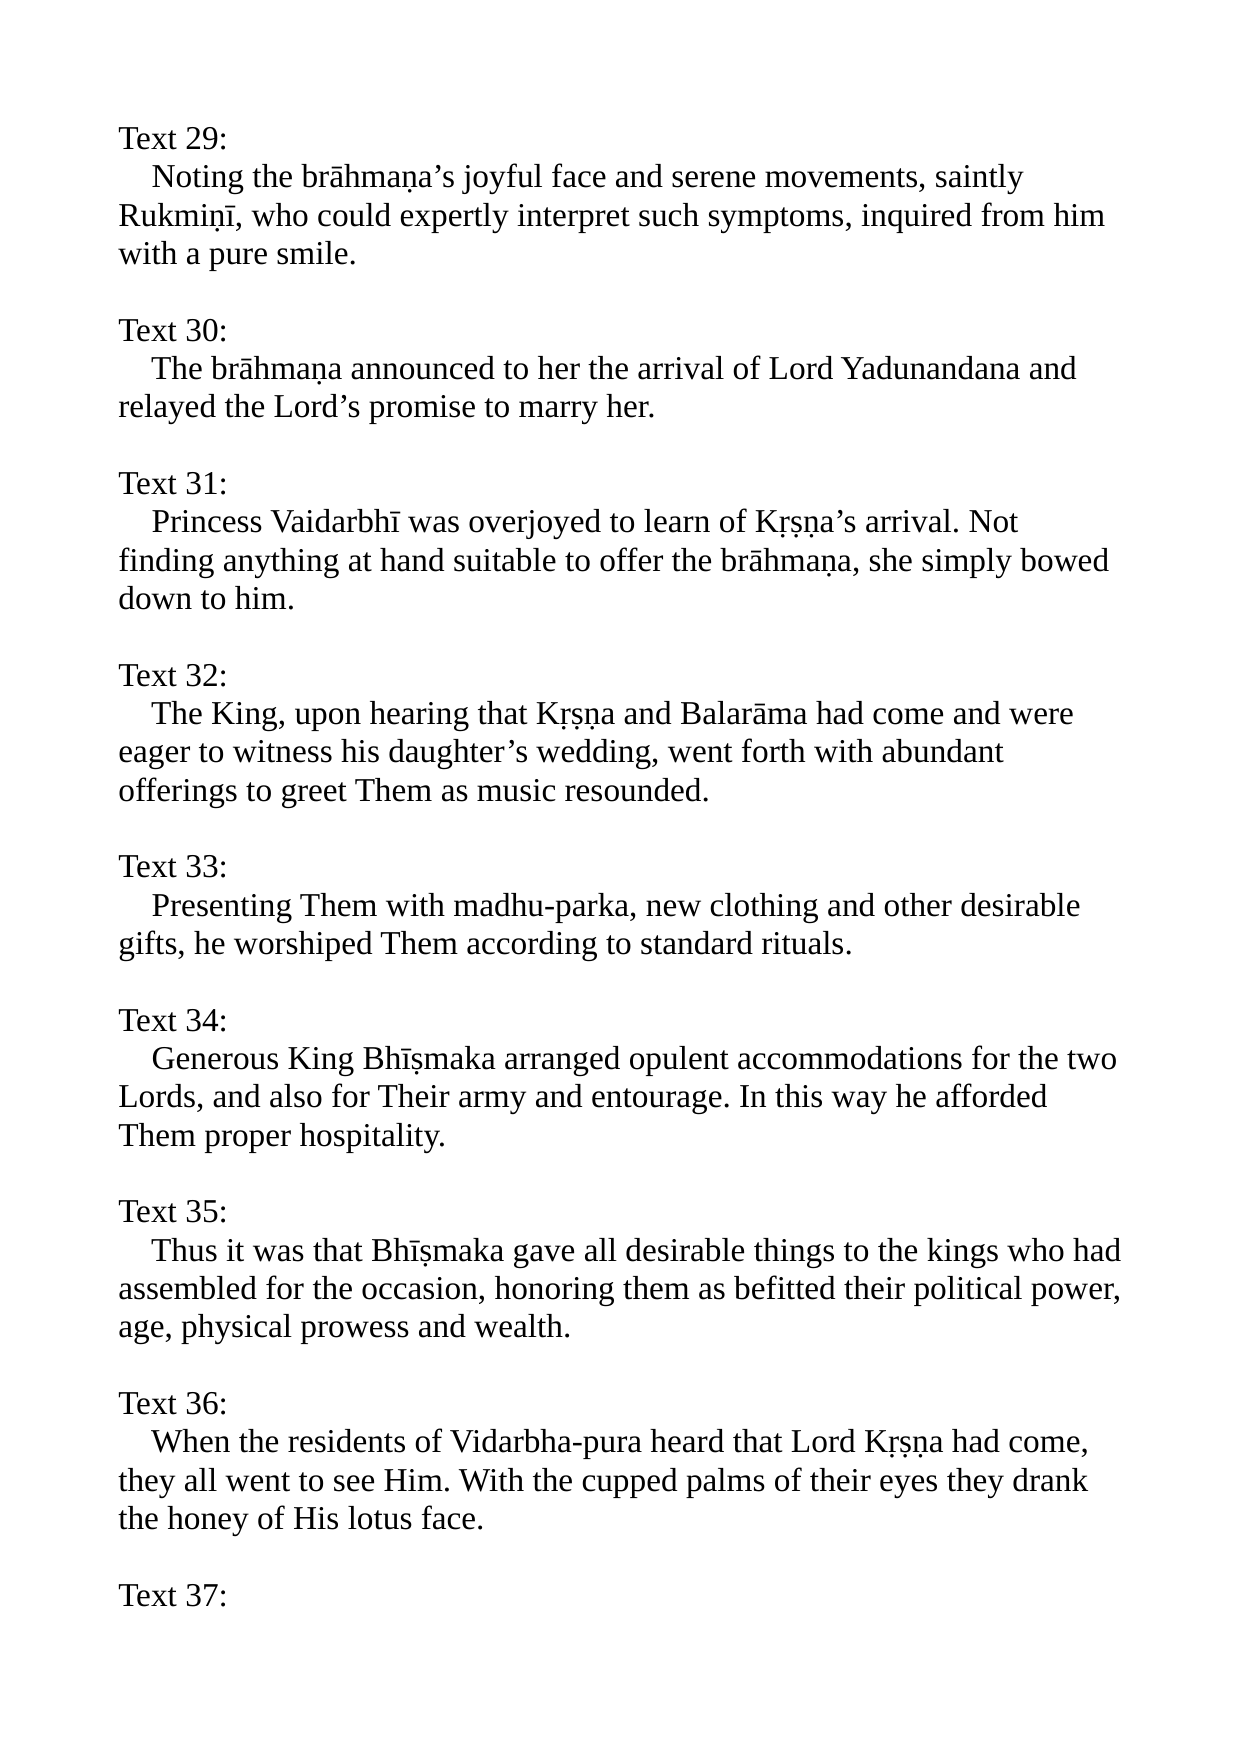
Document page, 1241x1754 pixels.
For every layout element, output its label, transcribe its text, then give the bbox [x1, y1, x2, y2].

text Text 29: [118, 118, 1122, 156]
text The brāhmaṇa announced to her the arrival of Lord Yadunandana and relayed the Lord’s promise to marry her. [118, 348, 1122, 425]
text Text 34: [118, 1000, 1122, 1038]
text Noting the brāhmaṇa’s joyful face and serene movements, saintly Rukmiṇī, who could expertly interpret such symptoms, inquired from him with a pure smile. [118, 156, 1122, 271]
text Text 30: [118, 310, 1122, 348]
text Presenting Them with madhu-parka, new clothing and other desirable gifts, he worshiped Them according to standard rituals. [118, 885, 1122, 961]
text Princess Vaidarbhī was overjoyed to learn of Kṛṣṇa’s arrival. Not finding anything at hand suitable to offer the brāhmaṇa, she simply bowed down to him. [118, 501, 1122, 616]
text The King, upon hearing that Kṛṣṇa and Balarāma had come and were eager to witness his daughter’s wedding, went forth with abundant offerings to greet Them as music resounded. [118, 693, 1122, 808]
text Text 32: [118, 655, 1122, 693]
text Text 37: [118, 1575, 1122, 1613]
text When the residents of Vidarbha-pura heard that Lord Kṛṣṇa had come, they all went to see Him. With the cupped palms of their eyes they drank the honey of His lotus face. [118, 1421, 1122, 1536]
text Text 31: [118, 463, 1122, 501]
text Text 35: [118, 1191, 1122, 1230]
text Text 36: [118, 1383, 1122, 1421]
text Generous King Bhīṣmaka arranged opulent accommodations for the two Lords, and also for Their army and entourage. In this way he afforded Them proper hospitality. [118, 1038, 1122, 1153]
text Text 33: [118, 846, 1122, 885]
text Thus it was that Bhīṣmaka gave all desirable things to the kings who had assembled for the occasion, honoring them as befitted their political power, age, physical prowess and wealth. [118, 1230, 1122, 1345]
